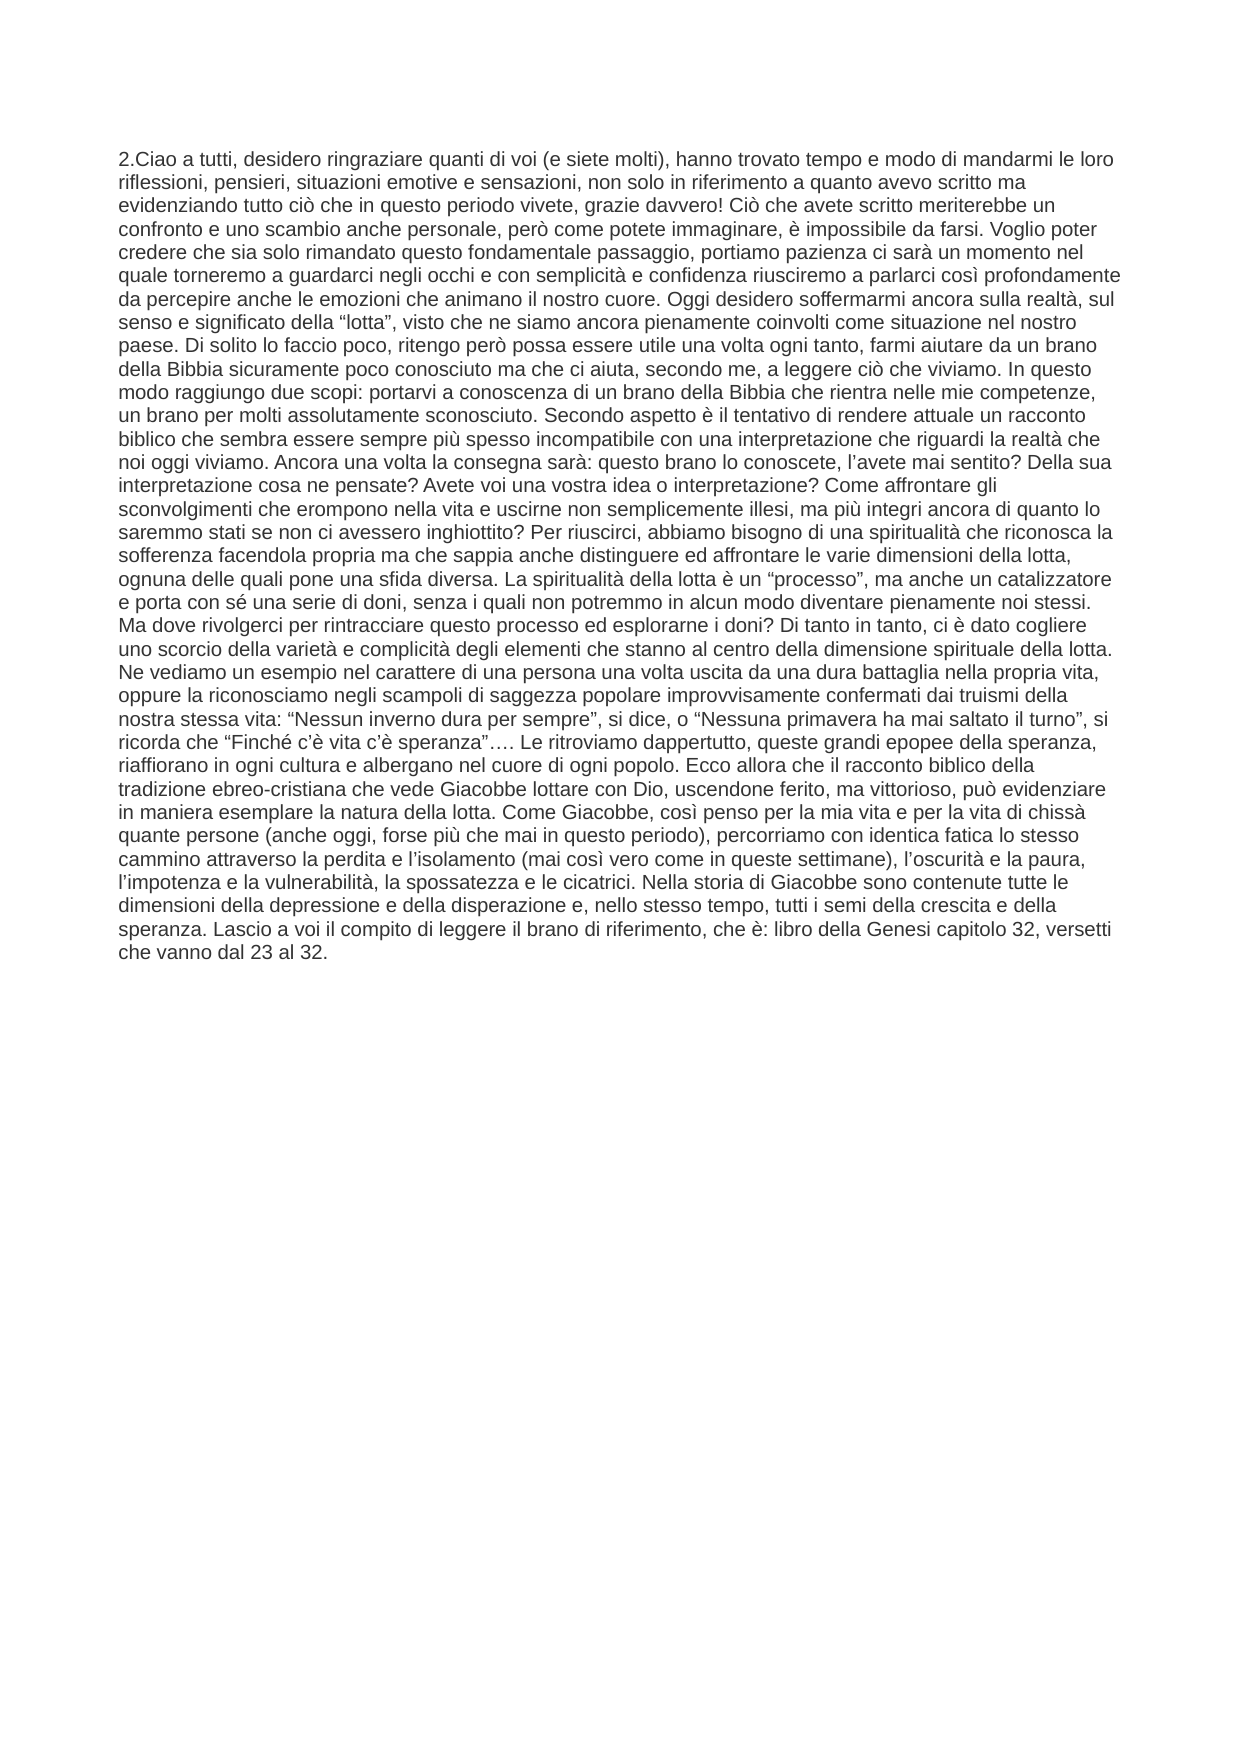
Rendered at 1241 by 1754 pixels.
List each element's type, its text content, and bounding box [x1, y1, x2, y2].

text 2.Ciao a tutti, desidero ringraziare quanti di voi (e siete molti), hanno trovato tempo e modo di mandarmi le loro riflessioni, pensieri, situazioni emotive e sensazioni, non solo in riferimento a quanto avevo scritto ma evidenziando tutto ciò che in questo periodo vivete, grazie davvero! Ciò che avete scritto meriterebbe un confronto e uno scambio anche personale, però come potete immaginare, è impossibile da farsi. Voglio poter credere che sia solo rimandato questo fondamentale passaggio, portiamo pazienza ci sarà un momento nel quale torneremo a guardarci negli occhi e con semplicità e confidenza riusciremo a parlarci così profondamente da percepire anche le emozioni che animano il nostro cuore. Oggi desidero soffermarmi ancora sulla realtà, sul senso e significato della “lotta”, visto che ne siamo ancora pienamente coinvolti come situazione nel nostro paese. Di solito lo faccio poco, ritengo però possa essere utile una volta ogni tanto, farmi aiutare da un brano della Bibbia sicuramente poco conosciuto ma che ci aiuta, secondo me, a leggere ciò che viviamo. In questo modo raggiungo due scopi: portarvi a conoscenza di un brano della Bibbia che rientra nelle mie competenze, un brano per molti assolutamente sconosciuto. Secondo aspetto è il tentativo di rendere attuale un racconto biblico che sembra essere sempre più spesso incompatibile con una interpretazione che riguardi la realtà che noi oggi viviamo. Ancora una volta la consegna sarà: questo brano lo conoscete, l’avete mai sentito? Della sua interpretazione cosa ne pensate? Avete voi una vostra idea o interpretazione? Come affrontare gli sconvolgimenti che erompono nella vita e uscirne non semplicemente illesi, ma più integri ancora di quanto lo saremmo stati se non ci avessero inghiottito? Per riuscirci, abbiamo bisogno di una spiritualità che riconosca la sofferenza facendola propria ma che sappia anche distinguere ed affrontare le varie dimensioni della lotta, ognuna delle quali pone una sfida diversa. La spiritualità della lotta è un “processo”, ma anche un catalizzatore e porta con sé una serie di doni, senza i quali non potremmo in alcun modo diventare pienamente noi stessi. Ma dove rivolgerci per rintracciare questo processo ed esplorarne i doni? Di tanto in tanto, ci è dato cogliere uno scorcio della varietà e complicità degli elementi che stanno al centro della dimensione spirituale della lotta. Ne vediamo un esempio nel carattere di una persona una volta uscita da una dura battaglia nella propria vita, oppure la riconosciamo negli scampoli di saggezza popolare improvvisamente confermati dai truismi della nostra stessa vita: “Nessun inverno dura per sempre”, si dice, o “Nessuna primavera ha mai saltato il turno”, si ricorda che “Finché c’è vita c’è speranza”…. Le ritroviamo dappertutto, queste grandi epopee della speranza, riaffiorano in ogni cultura e albergano nel cuore di ogni popolo. Ecco allora che il racconto biblico della tradizione ebreo-cristiana che vede Giacobbe lottare con Dio, uscendone ferito, ma vittorioso, può evidenziare in maniera esemplare la natura della lotta. Come Giacobbe, così penso per la mia vita e per la vita di chissà quante persone (anche oggi, forse più che mai in questo periodo), percorriamo con identica fatica lo stesso cammino attraverso la perdita e l’isolamento (mai così vero come in queste settimane), l’oscurità e la paura, l’impotenza e la vulnerabilità, la spossatezza e le cicatrici. Nella storia di Giacobbe sono contenute tutte le dimensioni della depressione e della disperazione e, nello stesso tempo, tutti i semi della crescita e della speranza. Lascio a voi il compito di leggere il brano di riferimento, che è: libro della Genesi capitolo 32, versetti che vanno dal 23 al 32. [118, 147, 1122, 1021]
